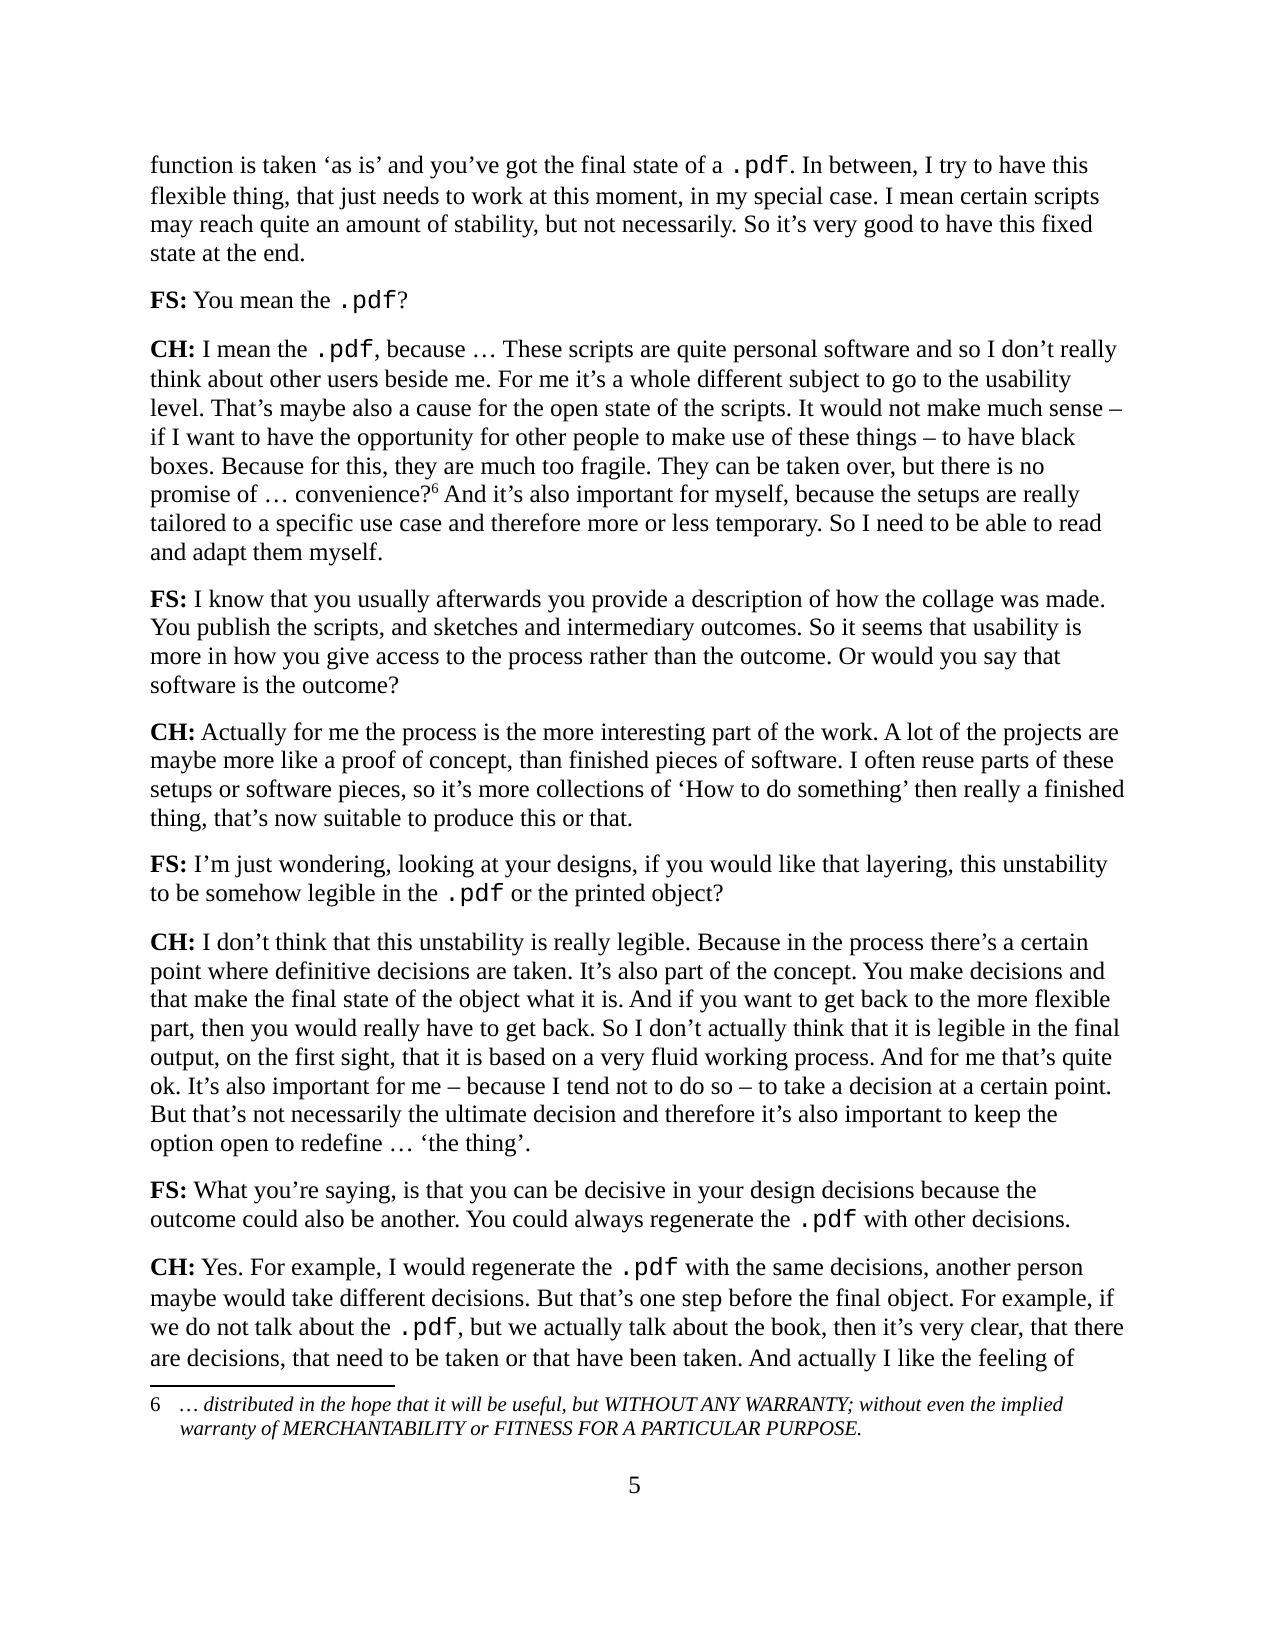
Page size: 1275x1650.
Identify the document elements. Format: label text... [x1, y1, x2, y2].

text CH: I don’t think that this unstability is really legible. Because in the process there’s a certain point where definitive decisions are taken. It’s also part of the concept. You make decisions and that make the final state of the object what it is. And if you want to get back to the more flexible part, then you would really have to get back. So I don’t actually think that it is legible in the final output, on the first sight, that it is based on a very fluid working process. And for me that’s quite ok. It’s also important for me – because I tend not to do so – to take a decision at a certain point. But that’s not necessarily the ultimate decision and therefore it’s also important to keep the option open to redefine … ‘the thing’. [150, 927, 1125, 1157]
text FS: You mean the .pdf? [150, 285, 1125, 316]
text function is taken ‘as is’ and you’ve got the final state of a .pdf. In between, I try to have this flexible thing, that just needs to work at this moment, in my special case. I mean certain scripts may reach quite an amount of stability, but not necessarily. So it’s very good to have this fixed state at the end. [150, 150, 1125, 267]
text CH: Actually for me the process is the more interesting part of the work. A lot of the projects are maybe more like a proof of concept, than finished pieces of software. I often reuse parts of these setups or software pieces, so it’s more collections of ‘How to do something’ then really a finished thing, that’s now suitable to produce this or that. [150, 717, 1125, 832]
text FS: I’m just wondering, looking at your designs, if you would like that layering, this unstability to be somehow legible in the .pdf or the printed object? [150, 849, 1125, 909]
text … distributed in the hope that it will be useful, but WITHOUT ANY WARRANTY; without even the implied warranty of MERCHANTABILITY or FITNESS FOR A PARTICULAR PURPOSE. [150, 1392, 1125, 1440]
text CH: I mean the .pdf, because … These scripts are quite personal software and so I don’t really think about other users beside me. For me it’s a whole different subject to go to the usability level. That’s maybe also a cause for the open state of the scripts. It would not make much sense – if I want to have the opportunity for other people to make use of these things – to have black boxes. Because for this, they are much too fragile. They can be taken over, but there is no promise of … convenience? And it’s also important for myself, because the setups are really tailored to a specific use case and therefore more or less temporary. So I need to be able to read and adapt them myself. [150, 334, 1125, 566]
text CH: Yes. For example, I would regenerate the .pdf with the same decisions, another person maybe would take different decisions. But that’s one step before the final object. For example, if we do not talk about the .pdf, but we actually talk about the book, then it’s very clear, that there are decisions, that need to be taken or that have been taken. And actually I like the feeling of [150, 1252, 1125, 1372]
text FS: I know that you usually afterwards you provide a description of how the collage was made. You publish the scripts, and sketches and intermediary outcomes. So it seems that usability is more in how you give access to the process rather than the outcome. Or would you say that software is the outcome? [150, 584, 1125, 699]
text FS: What you’re saying, is that you can be decisive in your design decisions because the outcome could also be another. You could always regenerate the .pdf with other decisions. [150, 1175, 1125, 1234]
